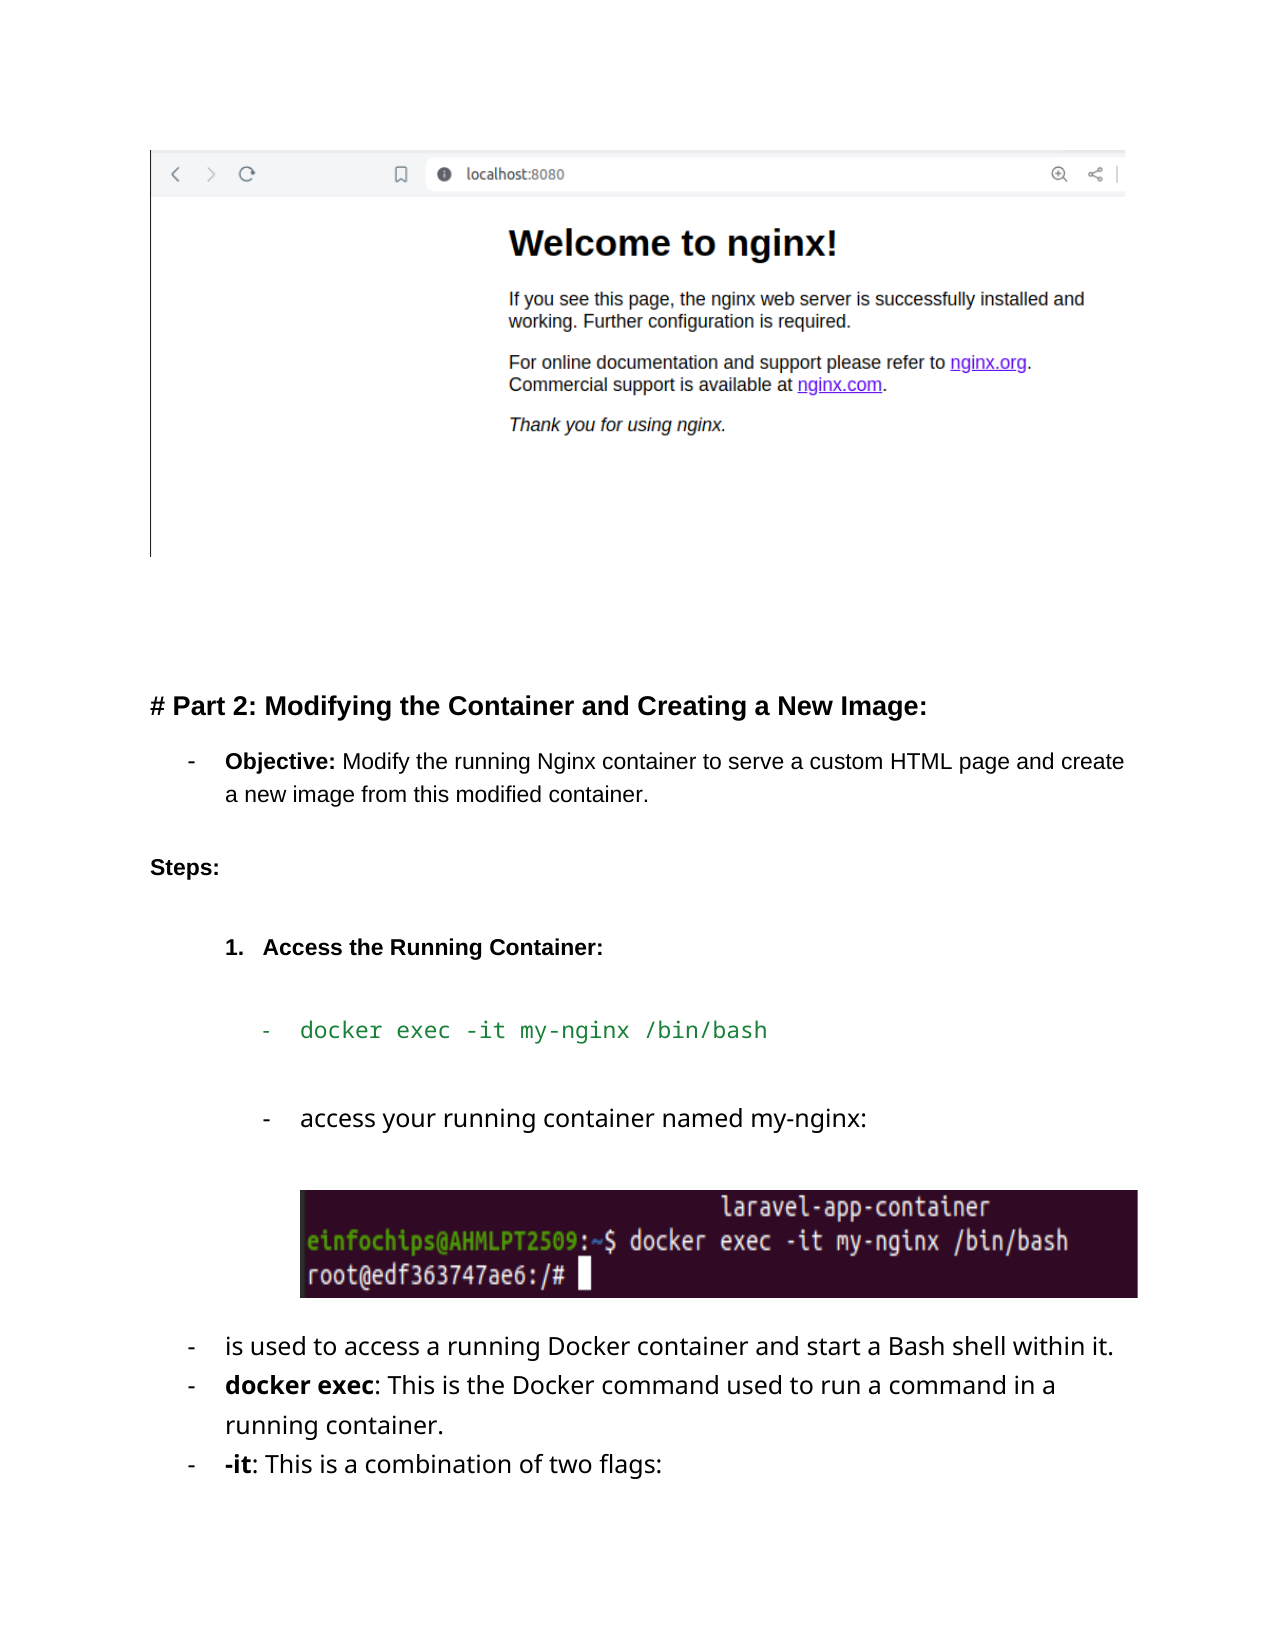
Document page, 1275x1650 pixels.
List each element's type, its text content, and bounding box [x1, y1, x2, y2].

list Access the Running Container: [225, 934, 1125, 960]
list access your running container named my-nginx: [262, 1101, 1125, 1135]
text Steps: [150, 853, 1125, 880]
list -it: This is a combination of two flags: [187, 1447, 1125, 1481]
list Objective: Modify the running Nginx container to serve a custom HTML page and create a new image from this modified container. [187, 743, 1125, 808]
list docker exec: This is the Docker command used to run a command in a running container. [187, 1368, 1125, 1441]
subtitle # Part 2: Modifying the Container and Creating a New Image: [150, 690, 1125, 721]
list docker exec -it my-nginx /bin/bash [262, 1014, 1125, 1046]
list is used to access a running Docker container and start a Bash shell within it. [187, 1328, 1125, 1362]
